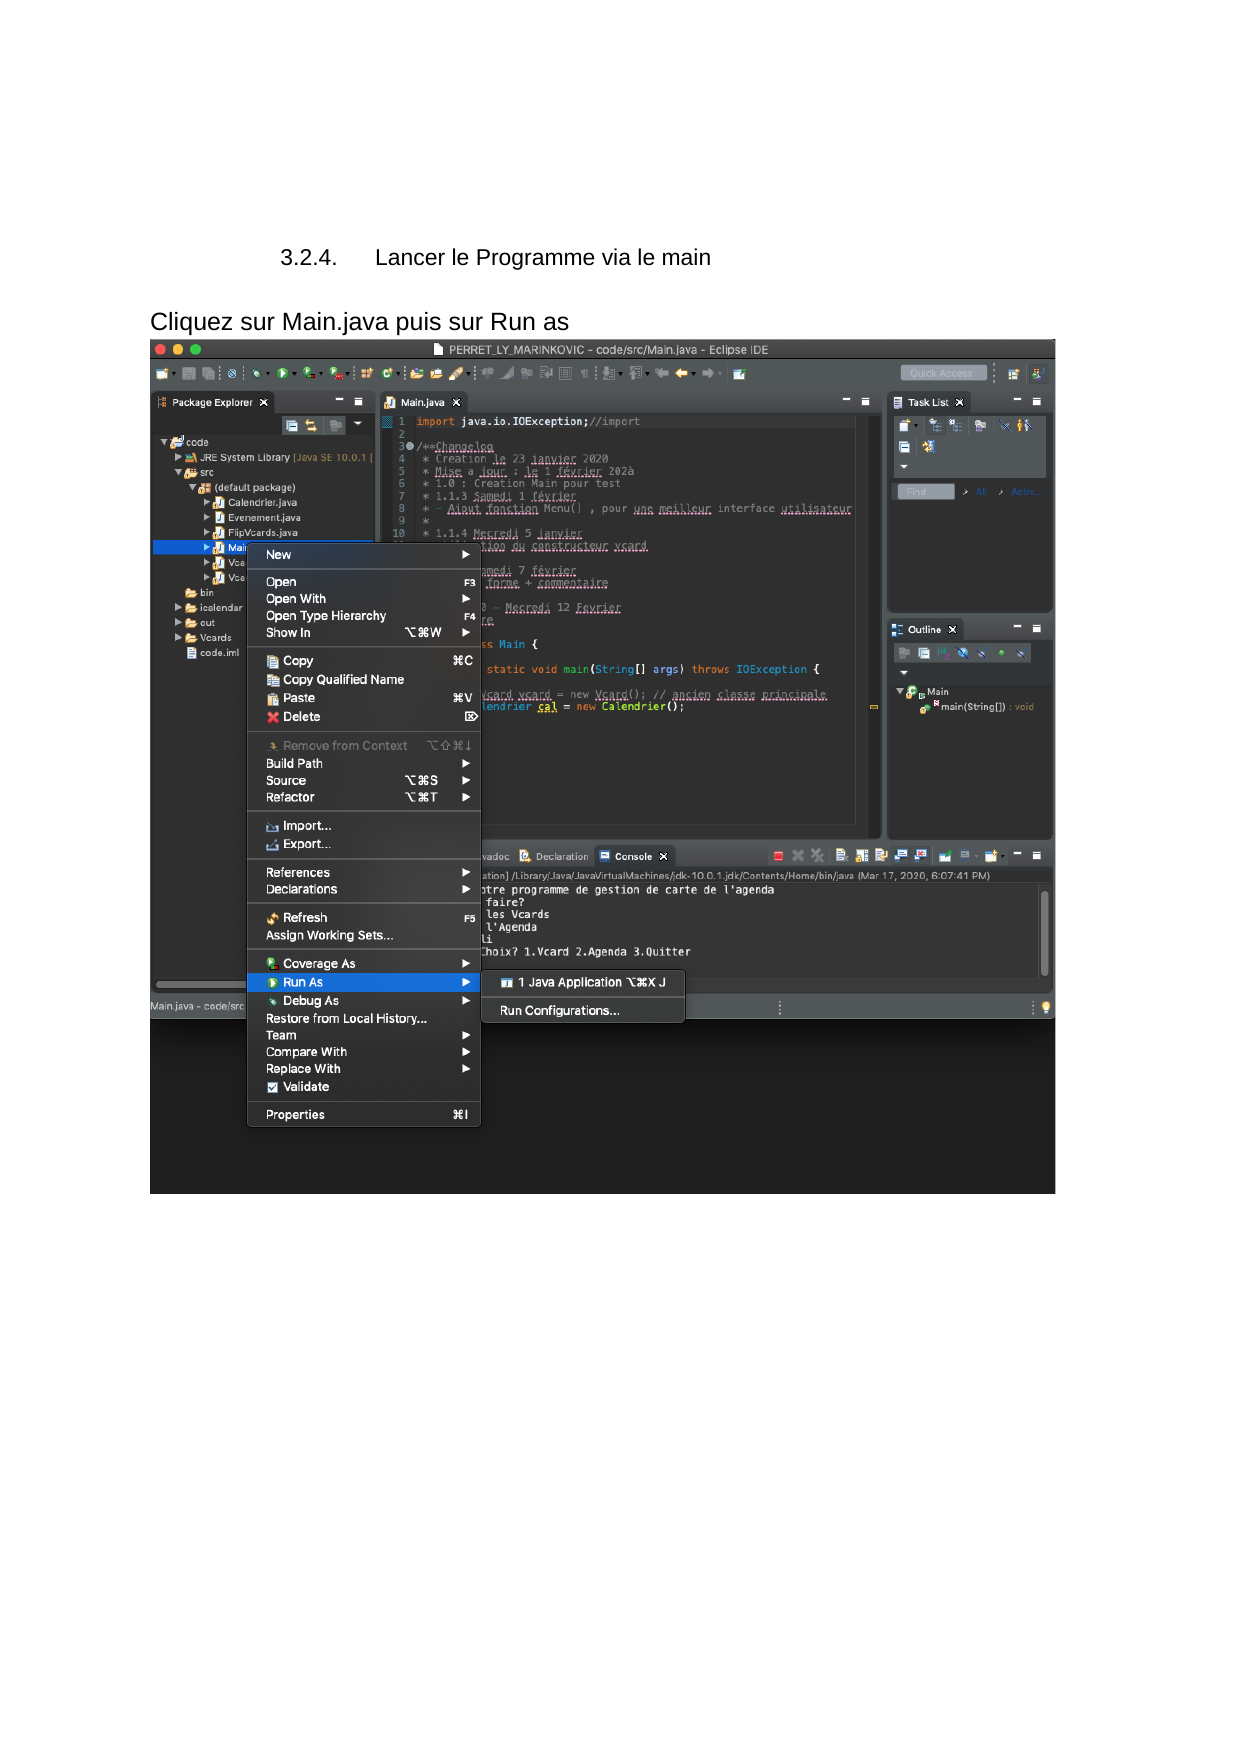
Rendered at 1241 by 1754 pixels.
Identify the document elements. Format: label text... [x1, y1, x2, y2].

list Lancer le Programme via le main [337, 243, 1090, 270]
text Cliquez sur Main.java puis sur Run as [150, 307, 1090, 335]
picture [150, 339, 1056, 1194]
